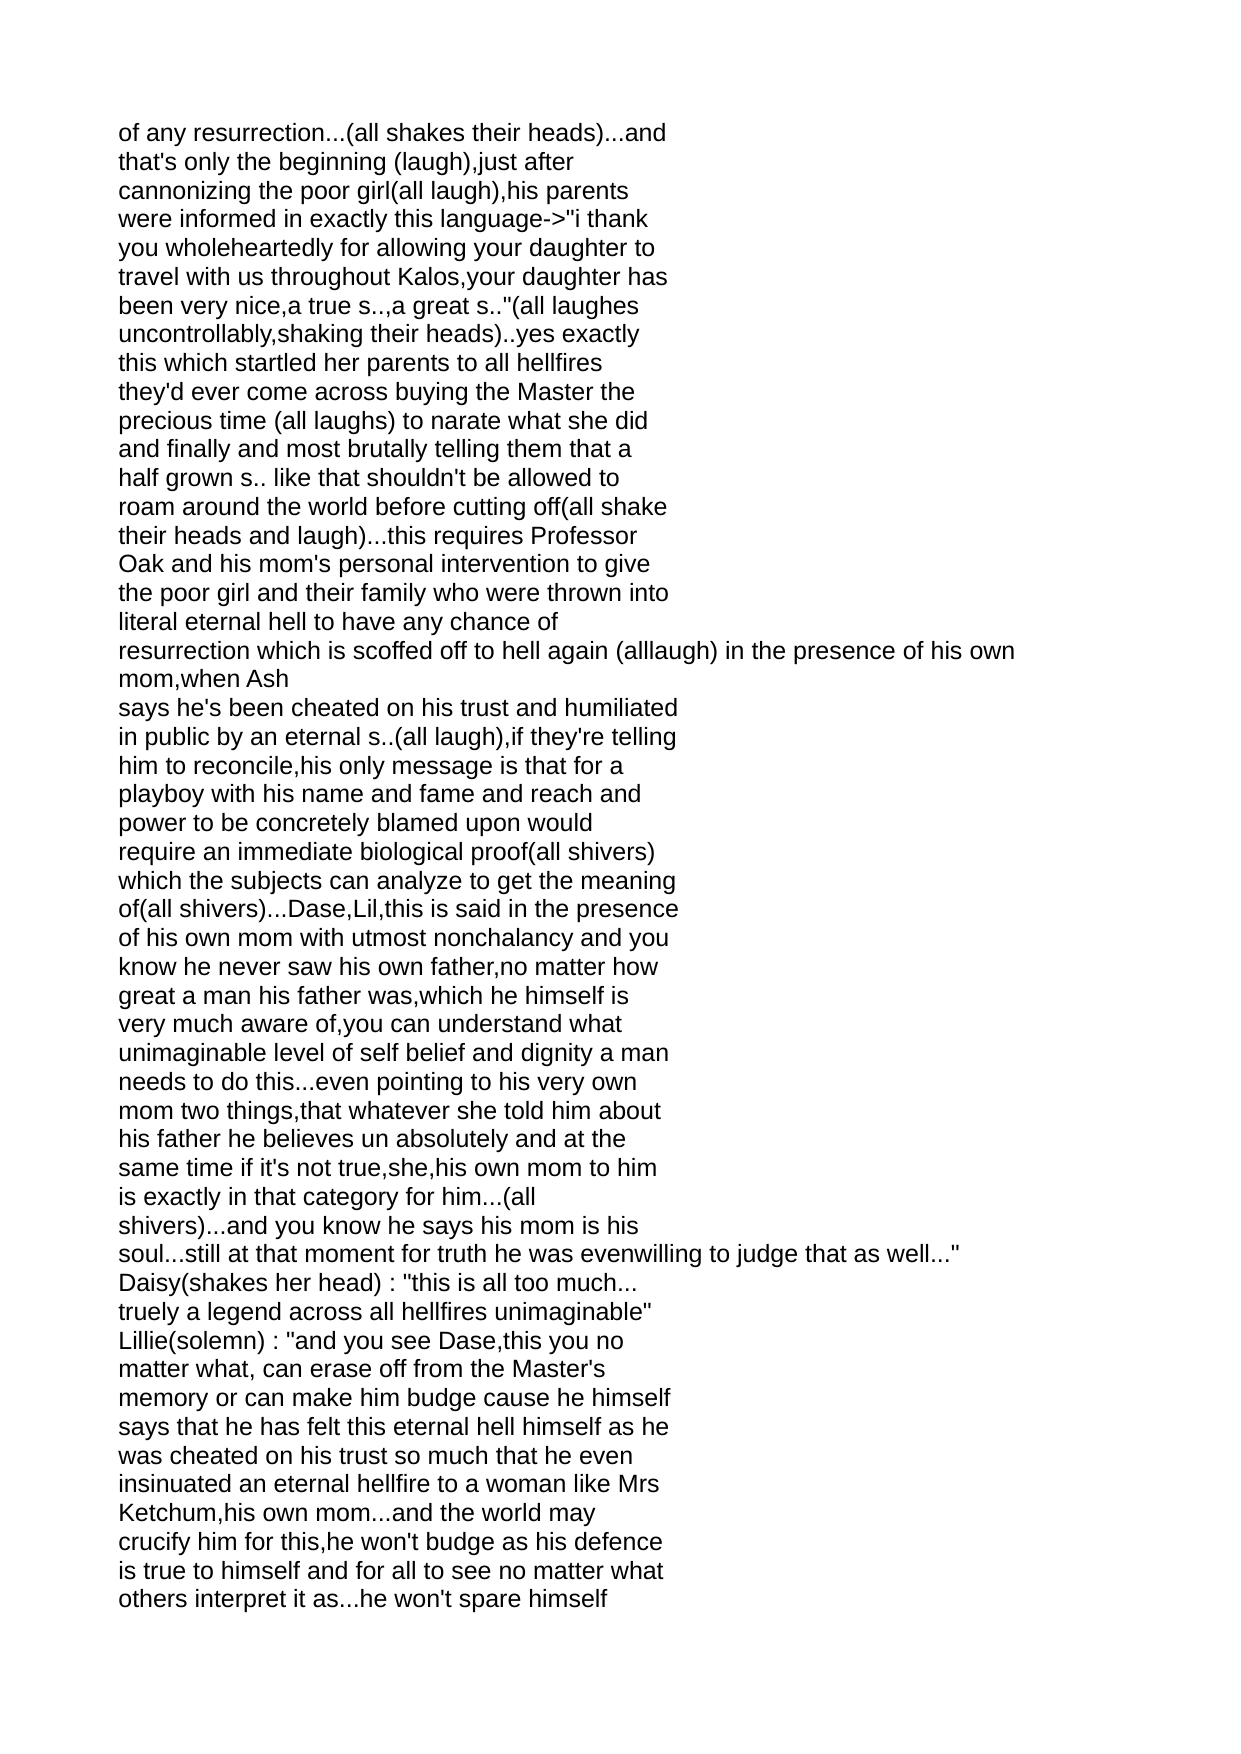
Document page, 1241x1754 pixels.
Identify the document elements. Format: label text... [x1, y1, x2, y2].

text their heads and laugh)...this requires Professor [118, 521, 1122, 549]
text soul...still at that moment for truth he was evenwilling to judge that as well..." [118, 1239, 1122, 1268]
text insinuated an eternal hellfire to a woman like Mrs [118, 1469, 1122, 1498]
text others interpret it as...he won't spare himself [118, 1584, 1122, 1613]
text his father he believes un absolutely and at the [118, 1124, 1122, 1153]
text needs to do this...even pointing to his very own [118, 1067, 1122, 1096]
text very much aware of,you can understand what [118, 1009, 1122, 1038]
text literal eternal hell to have any chance of [118, 607, 1122, 636]
text unimaginable level of self belief and dignity a man [118, 1038, 1122, 1067]
text Lillie(solemn) : "and you see Dase,this you no [118, 1326, 1122, 1354]
text uncontrollably,shaking their heads)..yes exactly [118, 319, 1122, 348]
text Daisy(shakes her head) : "this is all too much... [118, 1268, 1122, 1297]
text matter what, can erase off from the Master's [118, 1354, 1122, 1383]
text same time if it's not true,she,his own mom to him [118, 1153, 1122, 1182]
text power to be concretely blamed upon would [118, 808, 1122, 837]
text you wholeheartedly for allowing your daughter to [118, 233, 1122, 262]
text mom two things,that whatever she told him about [118, 1096, 1122, 1124]
text cannonizing the poor girl(all laugh),his parents [118, 176, 1122, 204]
text which the subjects can analyze to get the meaning [118, 866, 1122, 894]
text they'd ever come across buying the Master the [118, 377, 1122, 406]
text were informed in exactly this language->"i thank [118, 204, 1122, 233]
text was cheated on his trust so much that he even [118, 1441, 1122, 1469]
text says that he has felt this eternal hell himself as he [118, 1412, 1122, 1441]
text shivers)...and you know he says his mom is his [118, 1211, 1122, 1239]
text great a man his father was,which he himself is [118, 981, 1122, 1009]
text precious time (all laughs) to narate what she did [118, 406, 1122, 434]
text in public by an eternal s..(all laugh),if they're telling [118, 722, 1122, 751]
text of(all shivers)...Dase,Lil,this is said in the presence [118, 894, 1122, 923]
text travel with us throughout Kalos,your daughter has [118, 262, 1122, 291]
text memory or can make him budge cause he himself [118, 1383, 1122, 1412]
text crucify him for this,he won't budge as his defence [118, 1527, 1122, 1556]
text of any resurrection...(all shakes their heads)...and [118, 118, 1122, 147]
text and finally and most brutally telling them that a [118, 434, 1122, 463]
text is true to himself and for all to see no matter what [118, 1556, 1122, 1584]
text that's only the beginning (laugh),just after [118, 147, 1122, 176]
text know he never saw his own father,no matter how [118, 952, 1122, 981]
text of his own mom with utmost nonchalancy and you [118, 923, 1122, 952]
text Oak and his mom's personal intervention to give [118, 549, 1122, 578]
text truely a legend across all hellfires unimaginable" [118, 1297, 1122, 1326]
text playboy with his name and fame and reach and [118, 779, 1122, 808]
text him to reconcile,his only message is that for a [118, 751, 1122, 779]
text require an immediate biological proof(all shivers) [118, 837, 1122, 866]
text says he's been cheated on his trust and humiliated [118, 693, 1122, 722]
text half grown s.. like that shouldn't be allowed to [118, 463, 1122, 492]
text resurrection which is scoffed off to hell again (alllaugh) in the presence of his own mom,when Ash [118, 636, 1122, 693]
text roam around the world before cutting off(all shake [118, 492, 1122, 521]
text the poor girl and their family who were thrown into [118, 578, 1122, 607]
text Ketchum,his own mom...and the world may [118, 1498, 1122, 1527]
text this which startled her parents to all hellfires [118, 348, 1122, 377]
text been very nice,a true s..,a great s.."(all laughes [118, 291, 1122, 319]
text is exactly in that category for him...(all [118, 1182, 1122, 1211]
